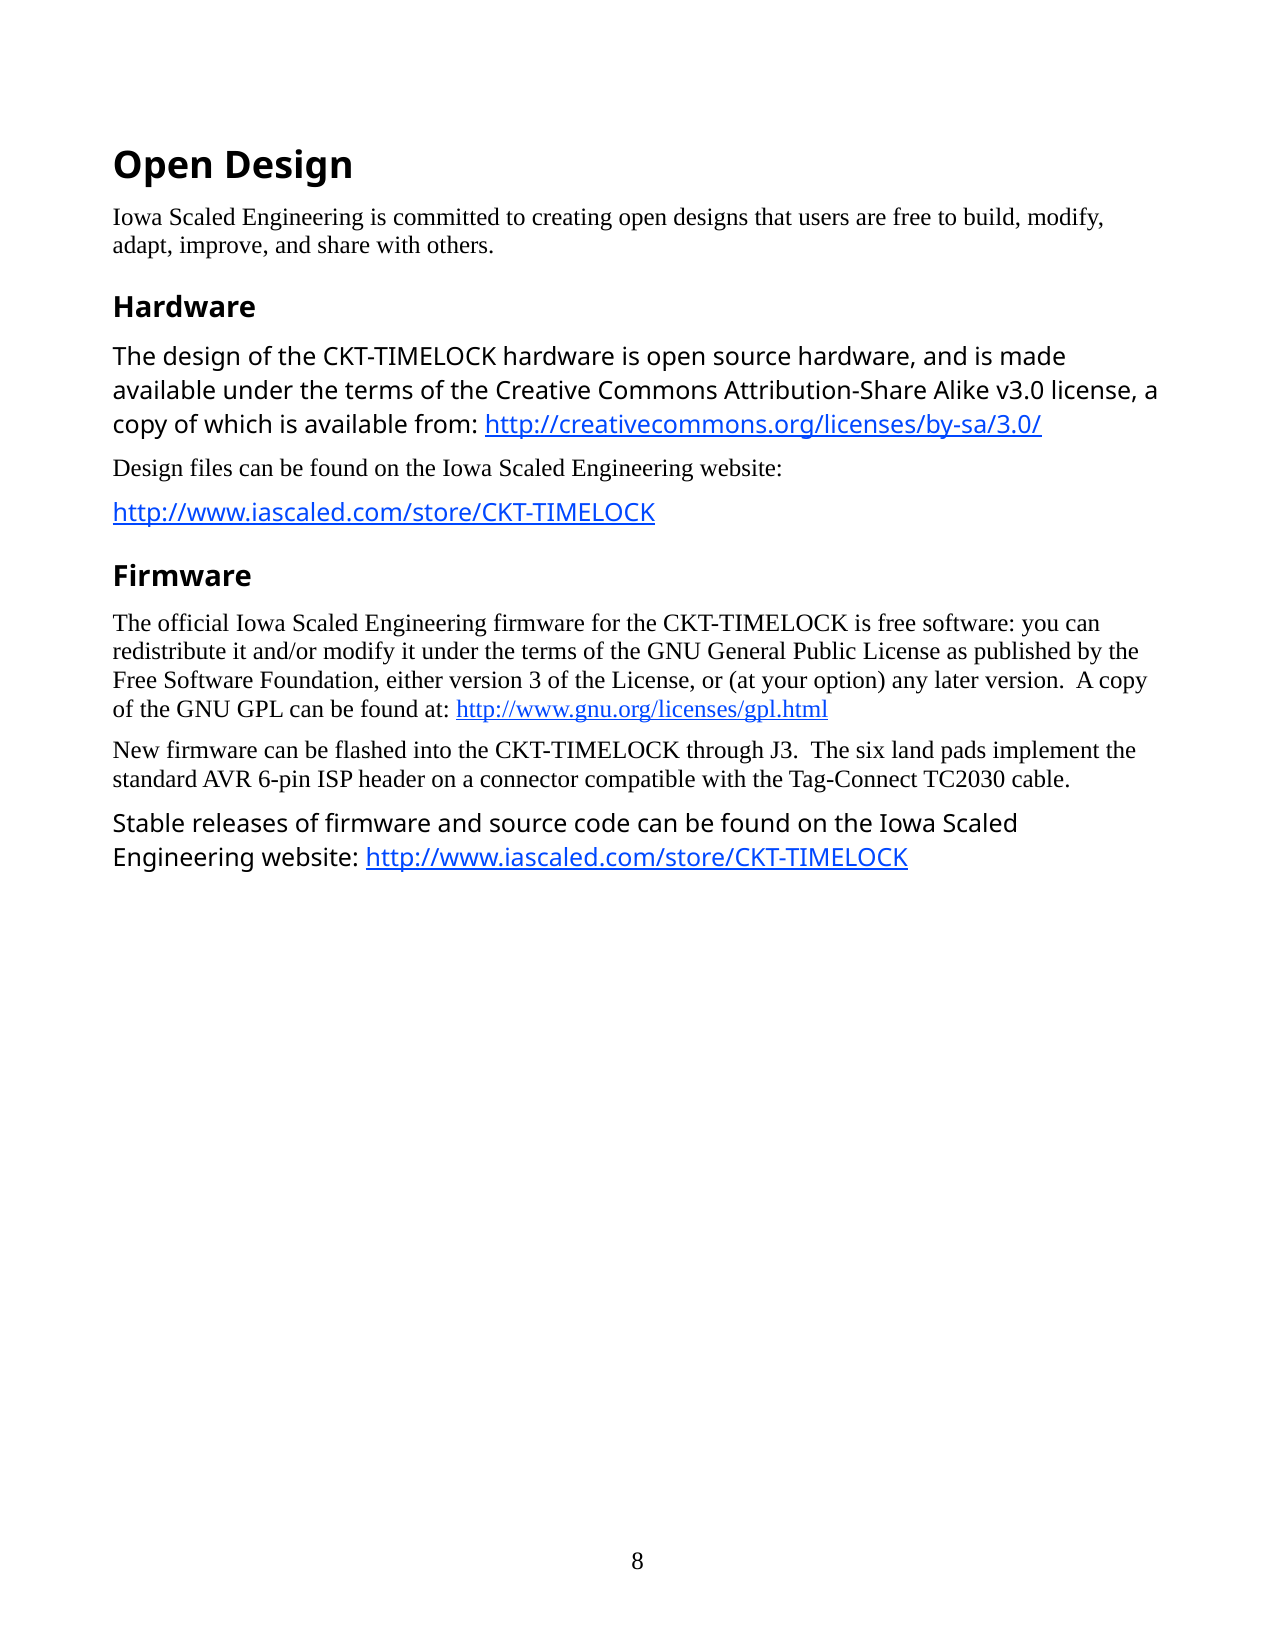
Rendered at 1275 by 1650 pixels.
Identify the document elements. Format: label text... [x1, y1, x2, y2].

subtitle Firmware [112, 556, 1162, 595]
subtitle Hardware [112, 286, 1162, 326]
text Iowa Scaled Engineering is committed to creating open designs that users are free to build, modify, adapt, improve, and share with others. [112, 202, 1162, 259]
subtitle Open Design [112, 137, 1162, 189]
text Design files can be found on the Iowa Scaled Engineering website: [112, 453, 1162, 482]
text Stable releases of firmware and source code can be found on the Iowa Scaled Engineering website: http://www.iascaled.com/store/CKT-TIMELOCK [112, 805, 1162, 873]
text New firmware can be flashed into the CKT-TIMELOCK through J3. The six land pads implement the standard AVR 6-pin ISP header on a connector compatible with the Tag-Connect TC2030 cable. [112, 735, 1162, 793]
text The design of the CKT-TIMELOCK hardware is open source hardware, and is made available under the terms of the Creative Commons Attribution-Share Alike v3.0 license, a copy of which is available from: http://creativecommons.org/licenses/by-sa/3.0/ [112, 338, 1162, 441]
text http://www.iascaled.com/store/CKT-TIMELOCK [112, 494, 1162, 528]
text The official Iowa Scaled Engineering firmware for the CKT-TIMELOCK is free software: you can redistribute it and/or modify it under the terms of the GNU General Public License as published by the Free Software Foundation, either version 3 of the License, or (at your option) any later version. A copy of the GNU GPL can be found at: http://www.gnu.org/licenses/gpl.html [112, 608, 1162, 723]
